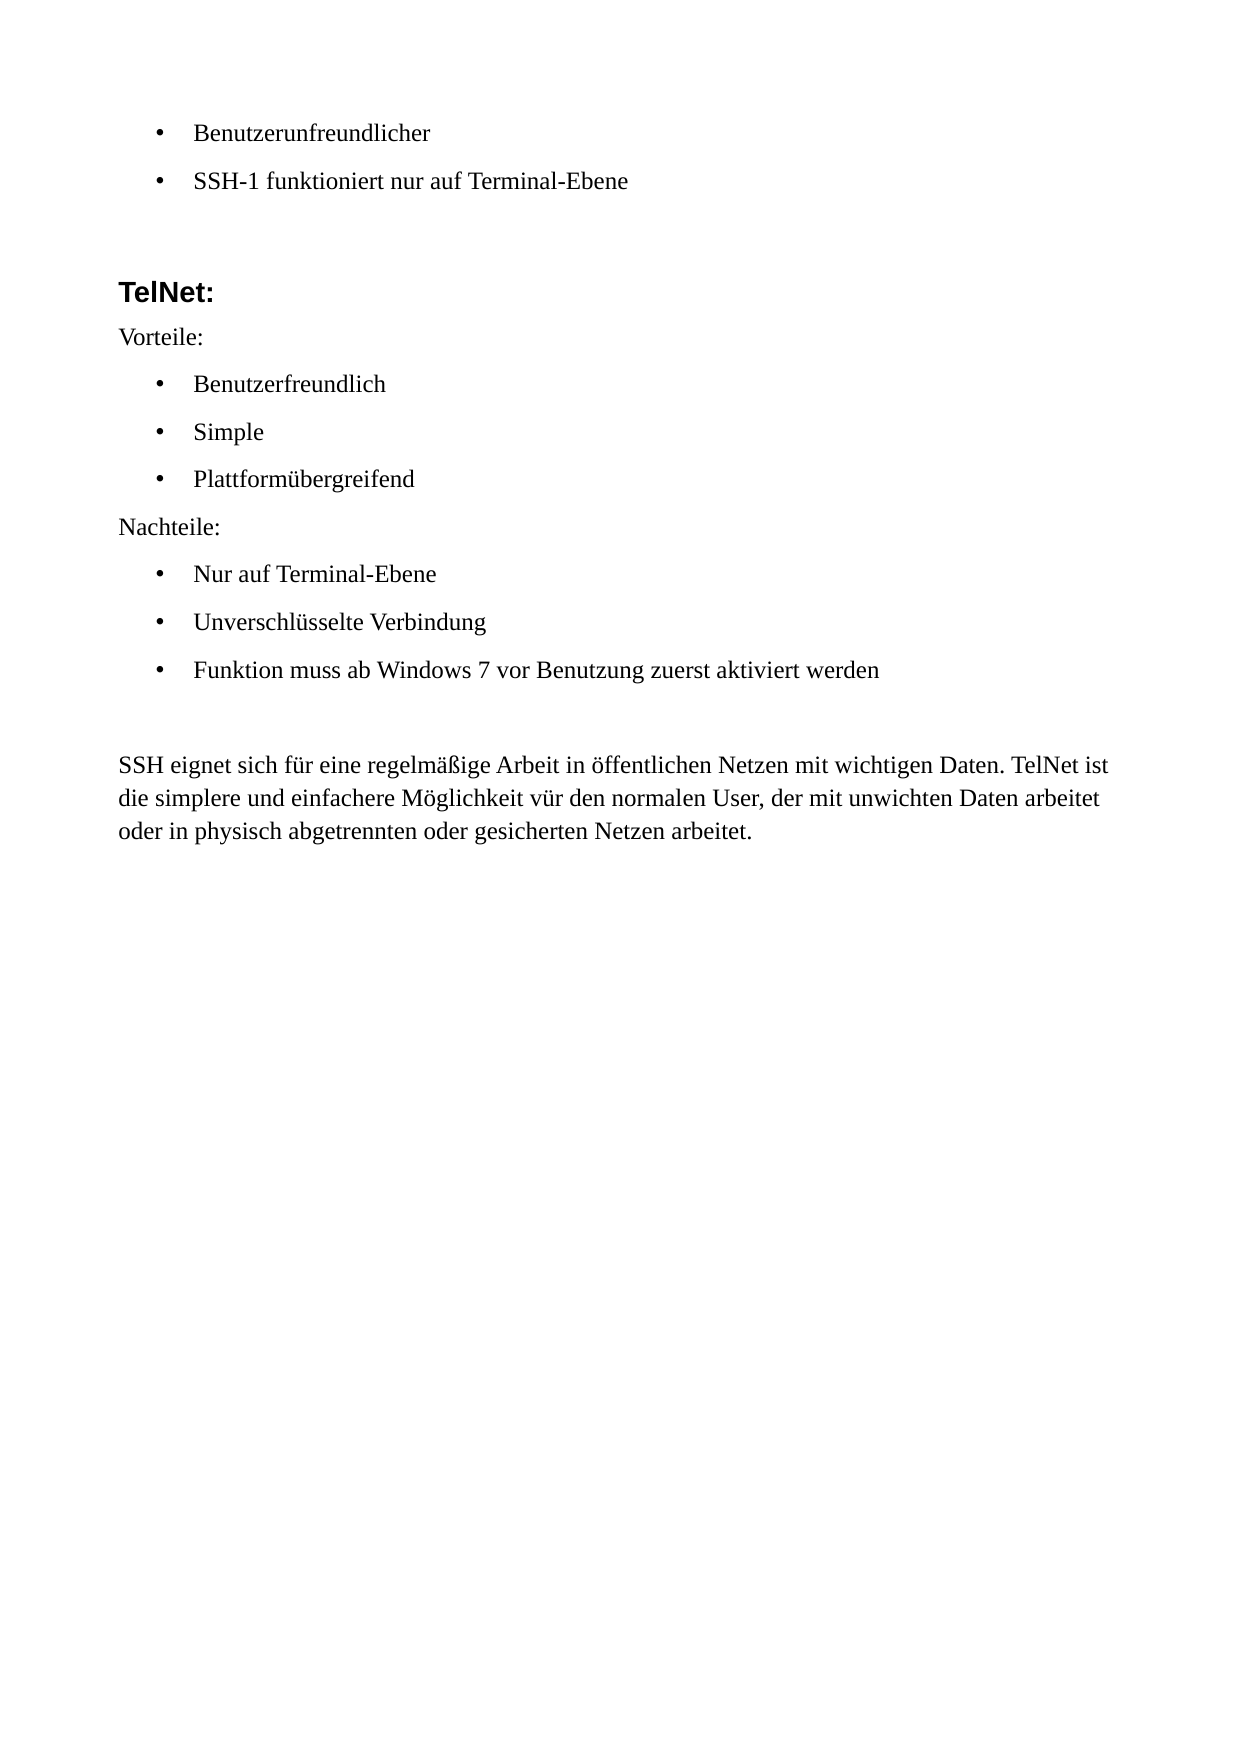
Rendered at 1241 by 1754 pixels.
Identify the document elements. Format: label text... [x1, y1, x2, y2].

text Nachteile: [118, 512, 1122, 541]
list Nur auf Terminal-Ebene [156, 559, 1122, 588]
list Unverschlüsselte Verbindung [156, 607, 1122, 636]
list Funktion muss ab Windows 7 vor Benutzung zuerst aktiviert werden [156, 655, 1122, 683]
list Benutzerunfreundlicher [156, 118, 1122, 147]
text Vorteile: [118, 322, 1122, 350]
list SSH-1 funktioniert nur auf Terminal-Ebene [156, 166, 1122, 194]
list Benutzerfreundlich [156, 369, 1122, 398]
subtitle TelNet: [118, 276, 1122, 309]
list Plattformübergreifend [156, 464, 1122, 493]
text SSH eignet sich für eine regelmäßige Arbeit in öffentlichen Netzen mit wichtigen Daten. TelNet ist die simplere und einfachere Möglichkeit vür den normalen User, der mit unwichten Daten arbeitet oder in physisch abgetrennten oder gesicherten Netzen arbeitet. [118, 750, 1122, 845]
list Simple [156, 417, 1122, 446]
